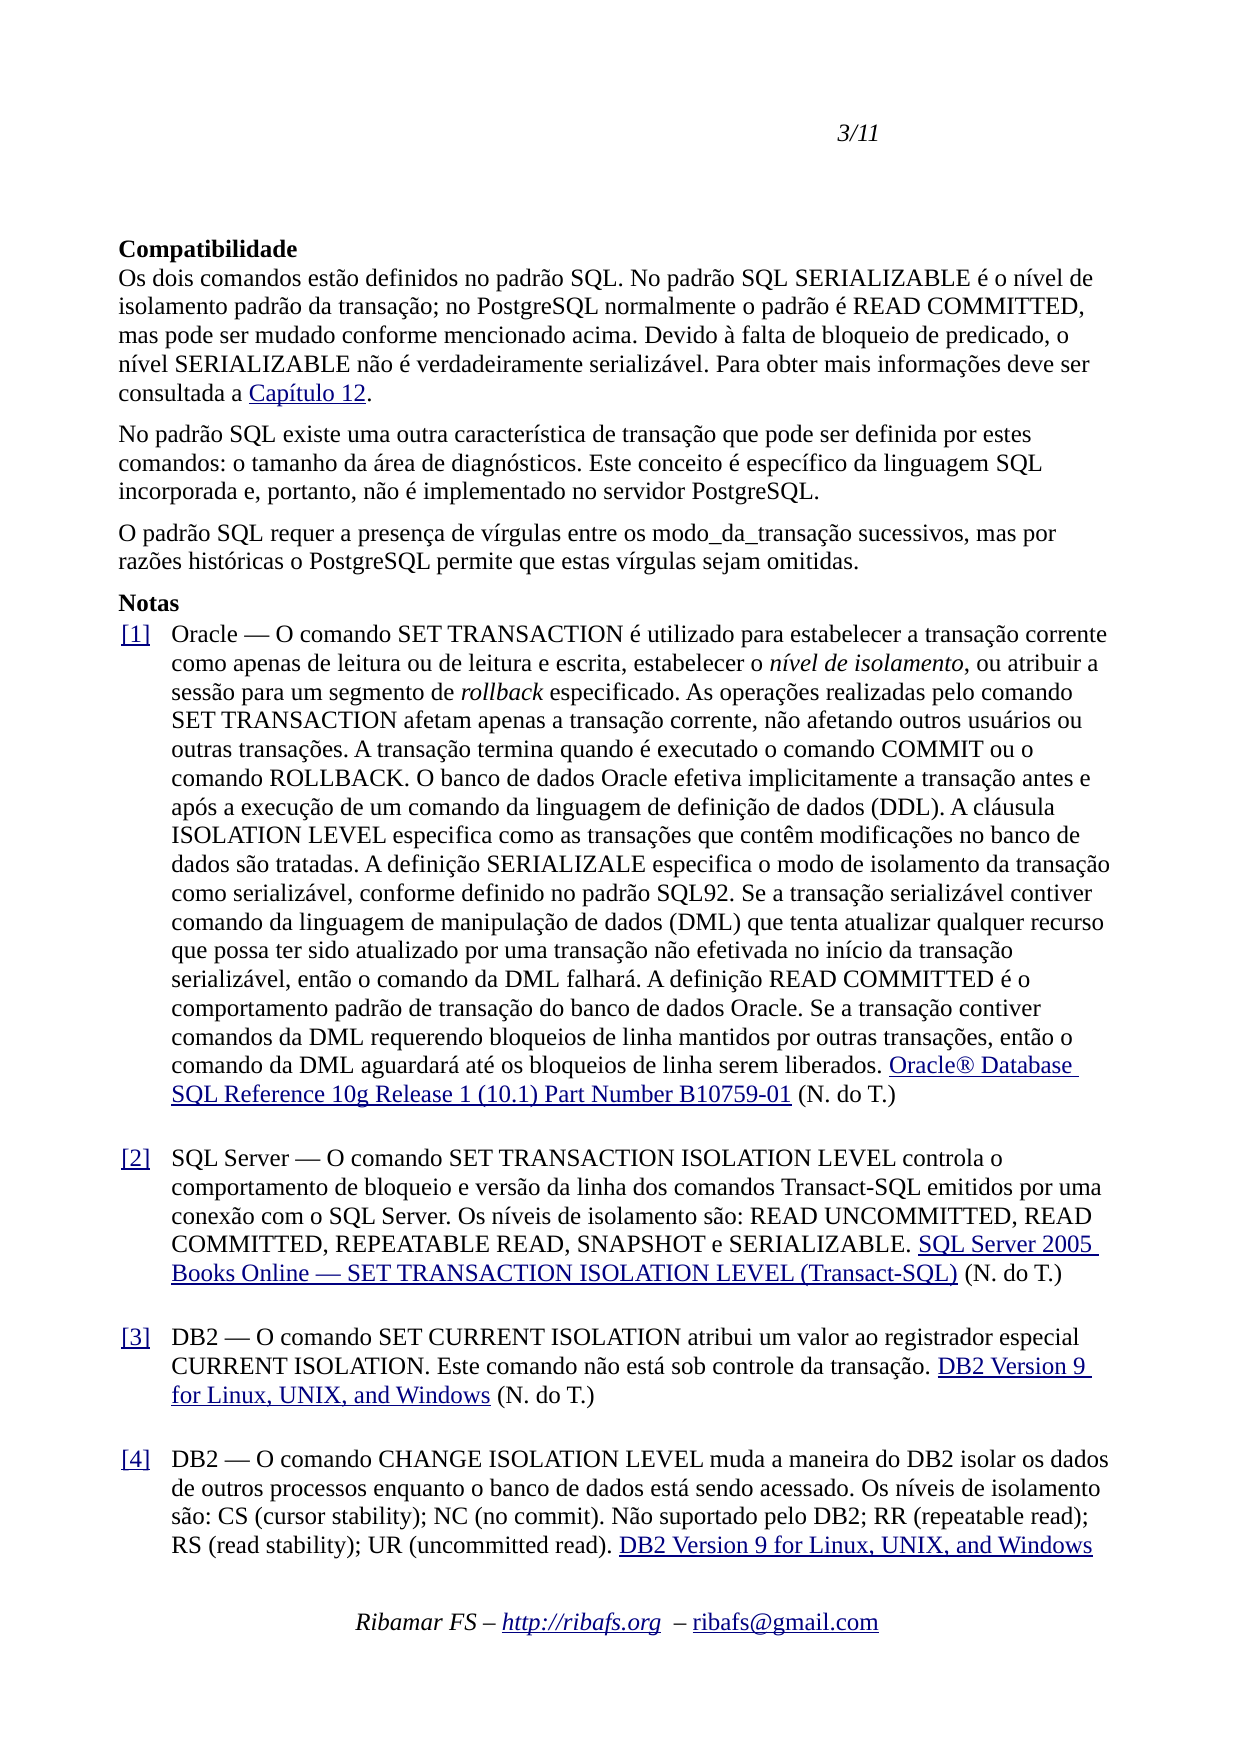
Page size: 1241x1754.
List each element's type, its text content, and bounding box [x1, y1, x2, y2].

table_header Oracle — O comando SET TRANSACTION é utilizado para estabelecer a transação corrente como apenas de leitura ou de leitura e escrita, estabelecer o nível de isolamento, ou atribuir a sessão para um segmento de rollback especificado. As operações realizadas pelo comando SET TRANSACTION afetam apenas a transação corrente, não afetando outros usuários ou outras transações. A transação termina quando é executado o comando COMMIT ou o comando ROLLBACK. O banco de dados Oracle efetiva implicitamente a transação antes e após a execução de um comando da linguagem de definição de dados (DDL). A cláusula ISOLATION LEVEL especifica como as transações que contêm modificações no banco de dados são tratadas. A definição SERIALIZALE especifica o modo de isolamento da transação como serializável, conforme definido no padrão SQL92. Se a transação serializável contiver comando da linguagem de manipulação de dados (DML) que tenta atualizar qualquer recurso que possa ter sido atualizado por uma transação não efetivada no início da transação serializável, então o comando da DML falhará. A definição READ COMMITTED é o comportamento padrão de transação do banco de dados Oracle. Se a transação contiver comandos da DML requerendo bloqueios de linha mantidos por outras transações, então o comando da DML aguardará até os bloqueios de linha serem liberados. Oracle® Database SQL Reference 10g Release 1 (10.1) Part Number B10759-01 (N. do T.) [168, 616, 1122, 1140]
table_cell [2] [118, 1140, 168, 1319]
text Compatibilidade [118, 234, 1122, 263]
table_cell SQL Server — O comando SET TRANSACTION ISOLATION LEVEL controla o comportamento de bloqueio e versão da linha dos comandos Transact-SQL emitidos por uma conexão com o SQL Server. Os níveis de isolamento são: READ UNCOMMITTED, READ COMMITTED, REPEATABLE READ, SNAPSHOT e SERIALIZABLE. SQL Server 2005 Books Online — SET TRANSACTION ISOLATION LEVEL (Transact-SQL) (N. do T.) [168, 1140, 1122, 1319]
table_cell [4] [118, 1441, 168, 1562]
text No padrão SQL existe uma outra característica de transação que pode ser definida por estes comandos: o tamanho da área de diagnósticos. Este conceito é específico da linguagem SQL incorporada e, portanto, não é implementado no servidor PostgreSQL. [118, 419, 1122, 505]
text Notas [118, 588, 1122, 616]
table_cell DB2 — O comando SET CURRENT ISOLATION atribui um valor ao registrador especial CURRENT ISOLATION. Este comando não está sob controle da transação. DB2 Version 9 for Linux, UNIX, and Windows (N. do T.) [168, 1320, 1122, 1441]
text Os dois comandos estão definidos no padrão SQL. No padrão SQL SERIALIZABLE é o nível de isolamento padrão da transação; no PostgreSQL normalmente o padrão é READ COMMITTED, mas pode ser mudado conforme mencionado acima. Devido à falta de bloqueio de predicado, o nível SERIALIZABLE não é verdadeiramente serializável. Para obter mais informações deve ser consultada a Capítulo 12. [118, 263, 1122, 406]
table_cell [3] [118, 1320, 168, 1441]
text O padrão SQL requer a presença de vírgulas entre os modo_da_transação sucessivos, mas por razões históricas o PostgreSQL permite que estas vírgulas sejam omitidas. [118, 518, 1122, 575]
table_cell DB2 — O comando CHANGE ISOLATION LEVEL muda a maneira do DB2 isolar os dados de outros processos enquanto o banco de dados está sendo acessado. Os níveis de isolamento são: CS (cursor stability); NC (no commit). Não suportado pelo DB2; RR (repeatable read); RS (read stability); UR (uncommitted read). DB2 Version 9 for Linux, UNIX, and Windows [168, 1441, 1122, 1562]
table_header [1] [118, 616, 168, 1140]
